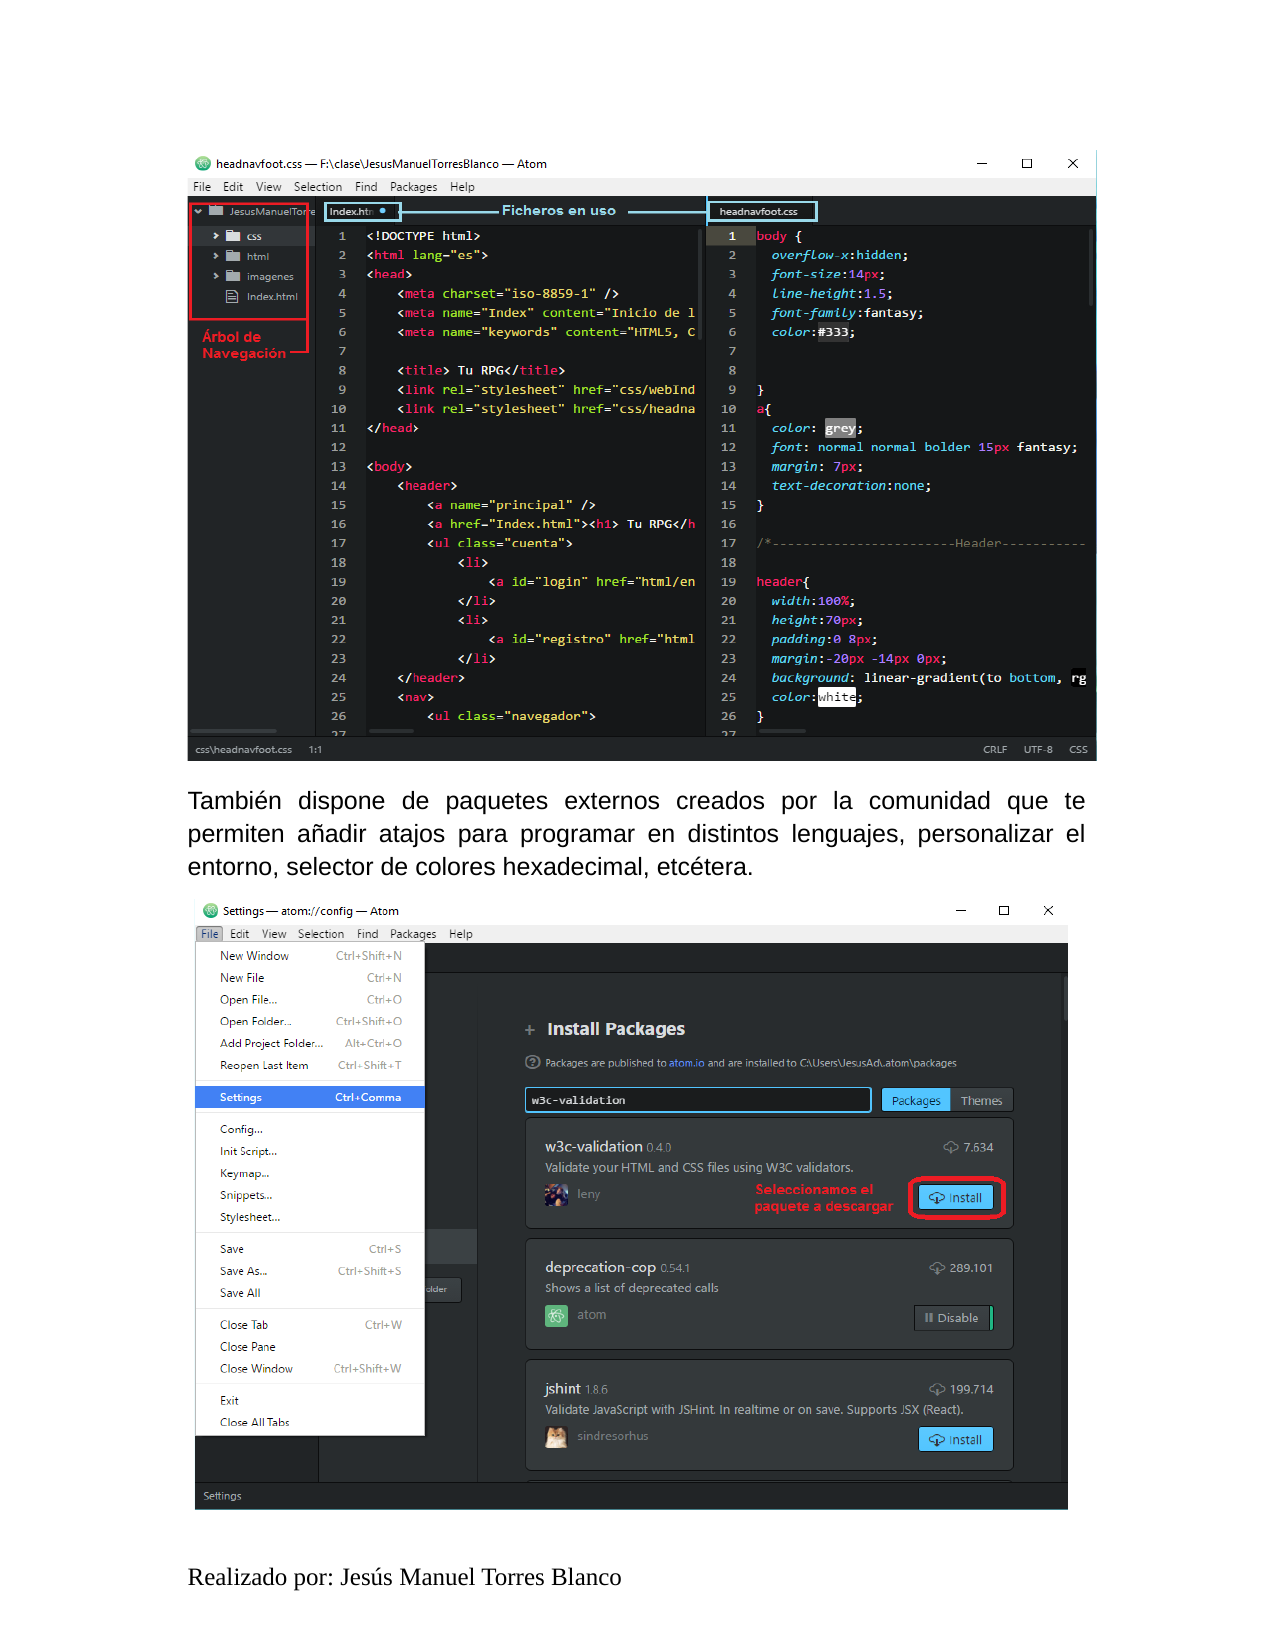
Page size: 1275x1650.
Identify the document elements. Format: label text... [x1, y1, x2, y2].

picture [194, 899, 1068, 1510]
text También dispone de paquetes externos creados por la comunidad que te permiten añadir atajos para programar en distintos lenguajes, personalizar el entorno, selector de colores hexadecimal, etcétera. [187, 786, 1087, 881]
